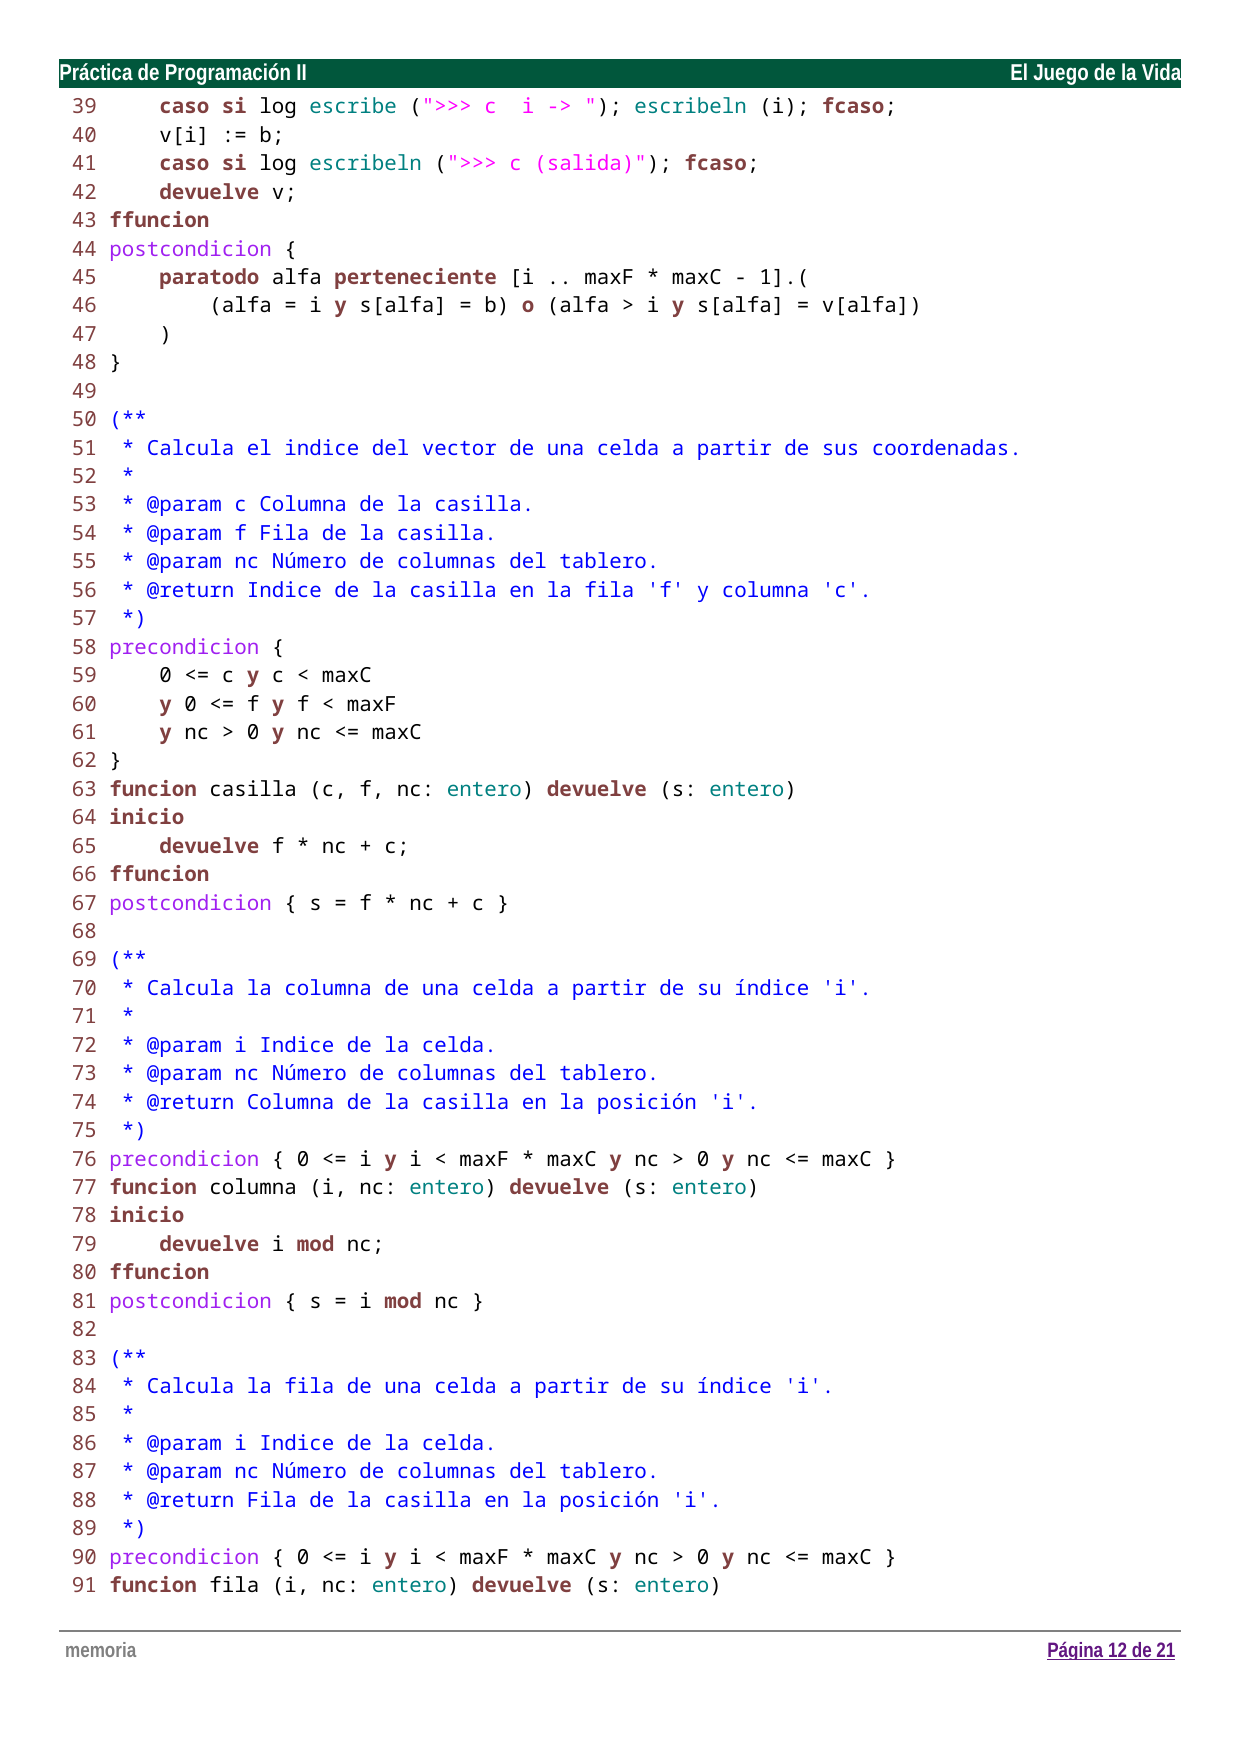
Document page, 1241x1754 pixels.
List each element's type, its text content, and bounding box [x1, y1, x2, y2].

text 39 caso si log escribe (">>> c i -> "); escribeln (i); fcaso; 40 v[i] := b; 41 caso si log escribeln (">>> c (salida)"); fcaso; 42 devuelve v; 43 ffuncion 44 postcondicion { 45 paratodo alfa perteneciente [i .. maxF * maxC - 1].( 46 (alfa = i y s[alfa] = b) o (alfa > i y s[alfa] = v[alfa]) 47 ) 48 } 49 50 (** 51 * Calcula el indice del vector de una celda a partir de sus coordenadas. 52 * 53 * @param c Columna de la casilla. 54 * @param f Fila de la casilla. 55 * @param nc Número de columnas del tablero. 56 * @return Indice de la casilla en la fila 'f' y columna 'c'. 57 *) 58 precondicion { 59 0 <= c y c < maxC 60 y 0 <= f y f < maxF 61 y nc > 0 y nc <= maxC 62 } 63 funcion casilla (c, f, nc: entero) devuelve (s: entero) 64 inicio 65 devuelve f * nc + c; 66 ffuncion 67 postcondicion { s = f * nc + c } 68 69 (** 70 * Calcula la columna de una celda a partir de su índice 'i'. 71 * 72 * @param i Indice de la celda. 73 * @param nc Número de columnas del tablero. 74 * @return Columna de la casilla en la posición 'i'. 75 *) 76 precondicion { 0 <= i y i < maxF * maxC y nc > 0 y nc <= maxC } 77 funcion columna (i, nc: entero) devuelve (s: entero) 78 inicio 79 devuelve i mod nc; 80 ffuncion 81 postcondicion { s = i mod nc } 82 83 (** 84 * Calcula la fila de una celda a partir de su índice 'i'. 85 * 86 * @param i Indice de la celda. 87 * @param nc Número de columnas del tablero. 88 * @return Fila de la casilla en la posición 'i'. 89 *) 90 precondicion { 0 <= i y i < maxF * maxC y nc > 0 y nc <= maxC } 91 funcion fila (i, nc: entero) devuelve (s: entero) [59, 91, 1181, 1599]
